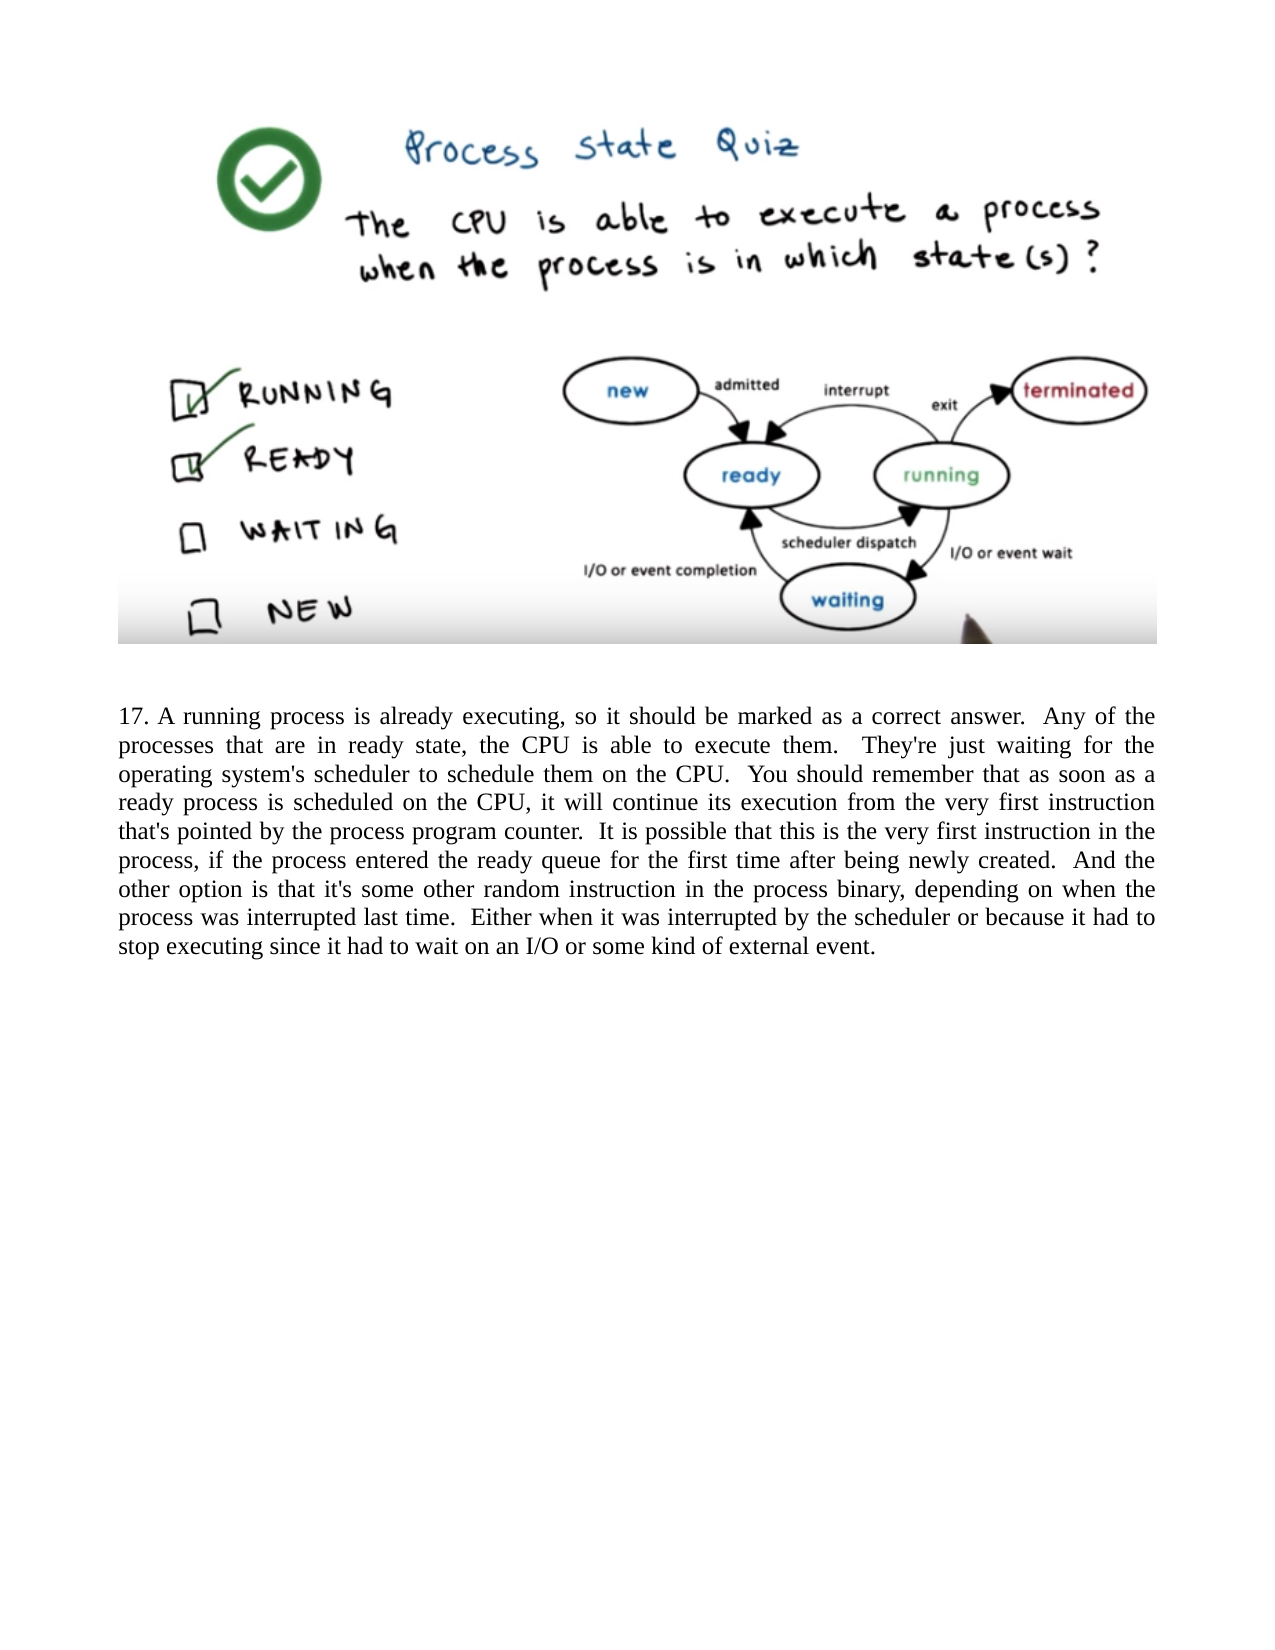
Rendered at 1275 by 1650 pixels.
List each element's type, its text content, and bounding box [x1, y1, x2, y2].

text 17. A running process is already executing, so it should be marked as a correct answer. Any of the processes that are in ready state, the CPU is able to execute them. They're just waiting for the operating system's scheduler to schedule them on the CPU. You should remember that as soon as a ready process is scheduled on the CPU, it will continue its execution from the very first instruction that's pointed by the process program counter. It is possible that this is the very first instruction in the process, if the process entered the ready queue for the first time after being newly created. And the other option is that it's some other random instruction in the process binary, depending on when the process was interrupted last time. Either when it was interrupted by the scheduler or because it had to stop executing since it had to wait on an I/O or some kind of external event. [118, 701, 1157, 960]
picture [118, 118, 1157, 644]
